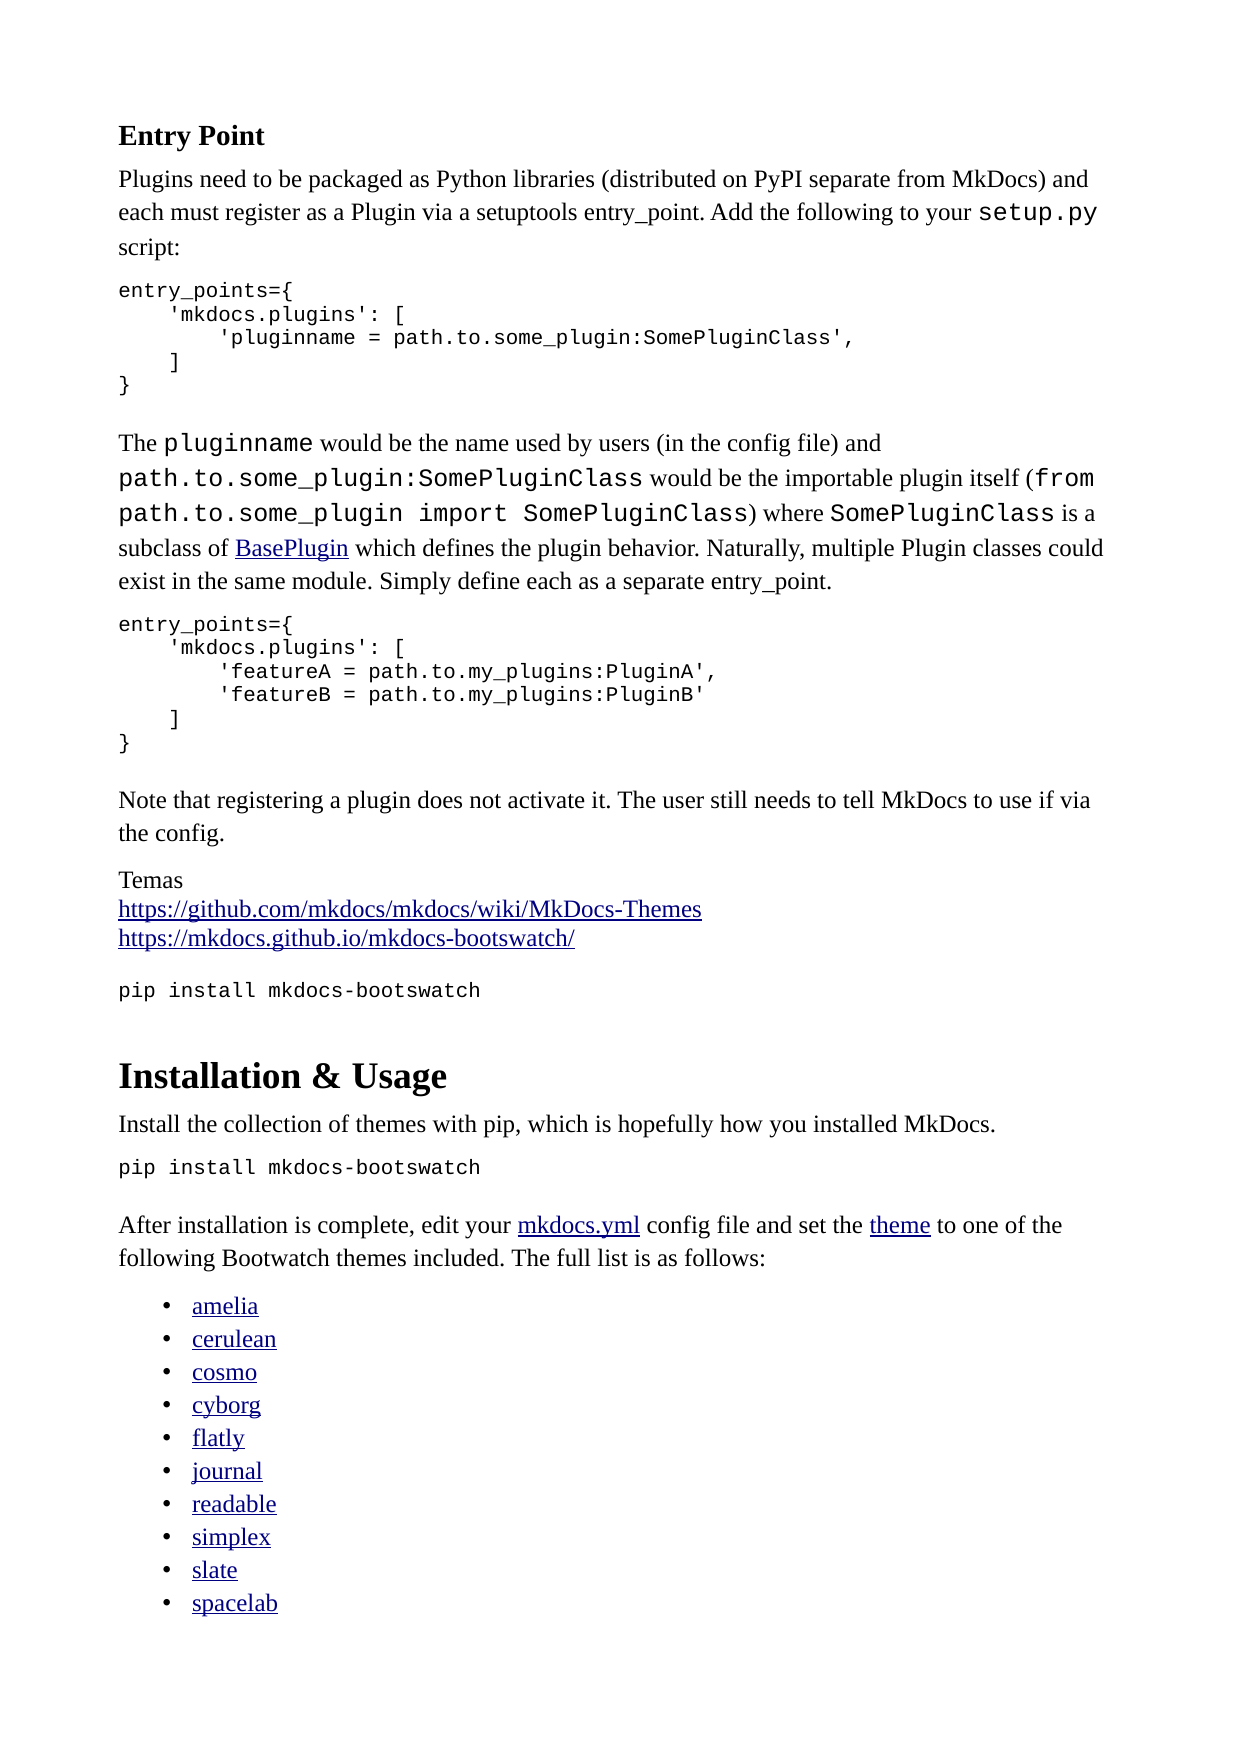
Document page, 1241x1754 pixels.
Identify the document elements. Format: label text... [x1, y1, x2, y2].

list amelia [162, 1291, 1122, 1319]
text Plugins need to be packaged as Python libraries (distributed on PyPI separate from MkDocs) and each must register as a Plugin via a setuptools entry_point. Add the following to your setup.py script: [118, 164, 1122, 261]
text } [118, 732, 1122, 755]
text 'featureA = path.to.my_plugins:PluginA', [118, 661, 1122, 684]
text } [118, 374, 1122, 398]
list flatly [162, 1423, 1122, 1452]
text The pluginname would be the name used by users (in the config file) and path.to.some_plugin:SomePluginClass would be the importable plugin itself (from path.to.some_plugin import SomePluginClass) where SomePluginClass is a subclass of BasePlugin which defines the plugin behavior. Naturally, multiple Plugin classes could exist in the same module. Simply define each as a separate entry_point. [118, 428, 1122, 595]
list spacelab [162, 1588, 1122, 1617]
text 'featureB = path.to.my_plugins:PluginB' [118, 684, 1122, 708]
list cyborg [162, 1390, 1122, 1418]
text 'mkdocs.plugins': [ [118, 637, 1122, 661]
subtitle Entry Point [118, 118, 1122, 152]
text https://github.com/mkdocs/mkdocs/wiki/MkDocs-Themes [118, 894, 1122, 923]
text pip install mkdocs-bootswatch [118, 1157, 1122, 1181]
text ] [118, 351, 1122, 374]
list cosmo [162, 1357, 1122, 1386]
text ] [118, 708, 1122, 732]
text 'pluginname = path.to.some_plugin:SomePluginClass', [118, 327, 1122, 351]
list slate [162, 1555, 1122, 1584]
list cerulean [162, 1324, 1122, 1352]
text After installation is complete, edit your mkdocs.yml config file and set the theme to one of the following Bootwatch themes included. The full list is as follows: [118, 1210, 1122, 1272]
text Install the collection of themes with pip, which is hopefully how you installed MkDocs. [118, 1109, 1122, 1138]
text Note that registering a plugin does not activate it. The user still needs to tell MkDocs to use if via the config. [118, 785, 1122, 847]
list journal [162, 1456, 1122, 1484]
subtitle Installation & Usage [118, 1054, 1122, 1097]
text Temas [118, 866, 1122, 894]
list readable [162, 1489, 1122, 1518]
list simplex [162, 1522, 1122, 1551]
text 'mkdocs.plugins': [ [118, 303, 1122, 327]
text entry_points={ [118, 613, 1122, 637]
text entry_points={ [118, 280, 1122, 303]
text pip install mkdocs-bootswatch [118, 981, 1122, 1004]
text https://mkdocs.github.io/mkdocs-bootswatch/ [118, 923, 1122, 952]
